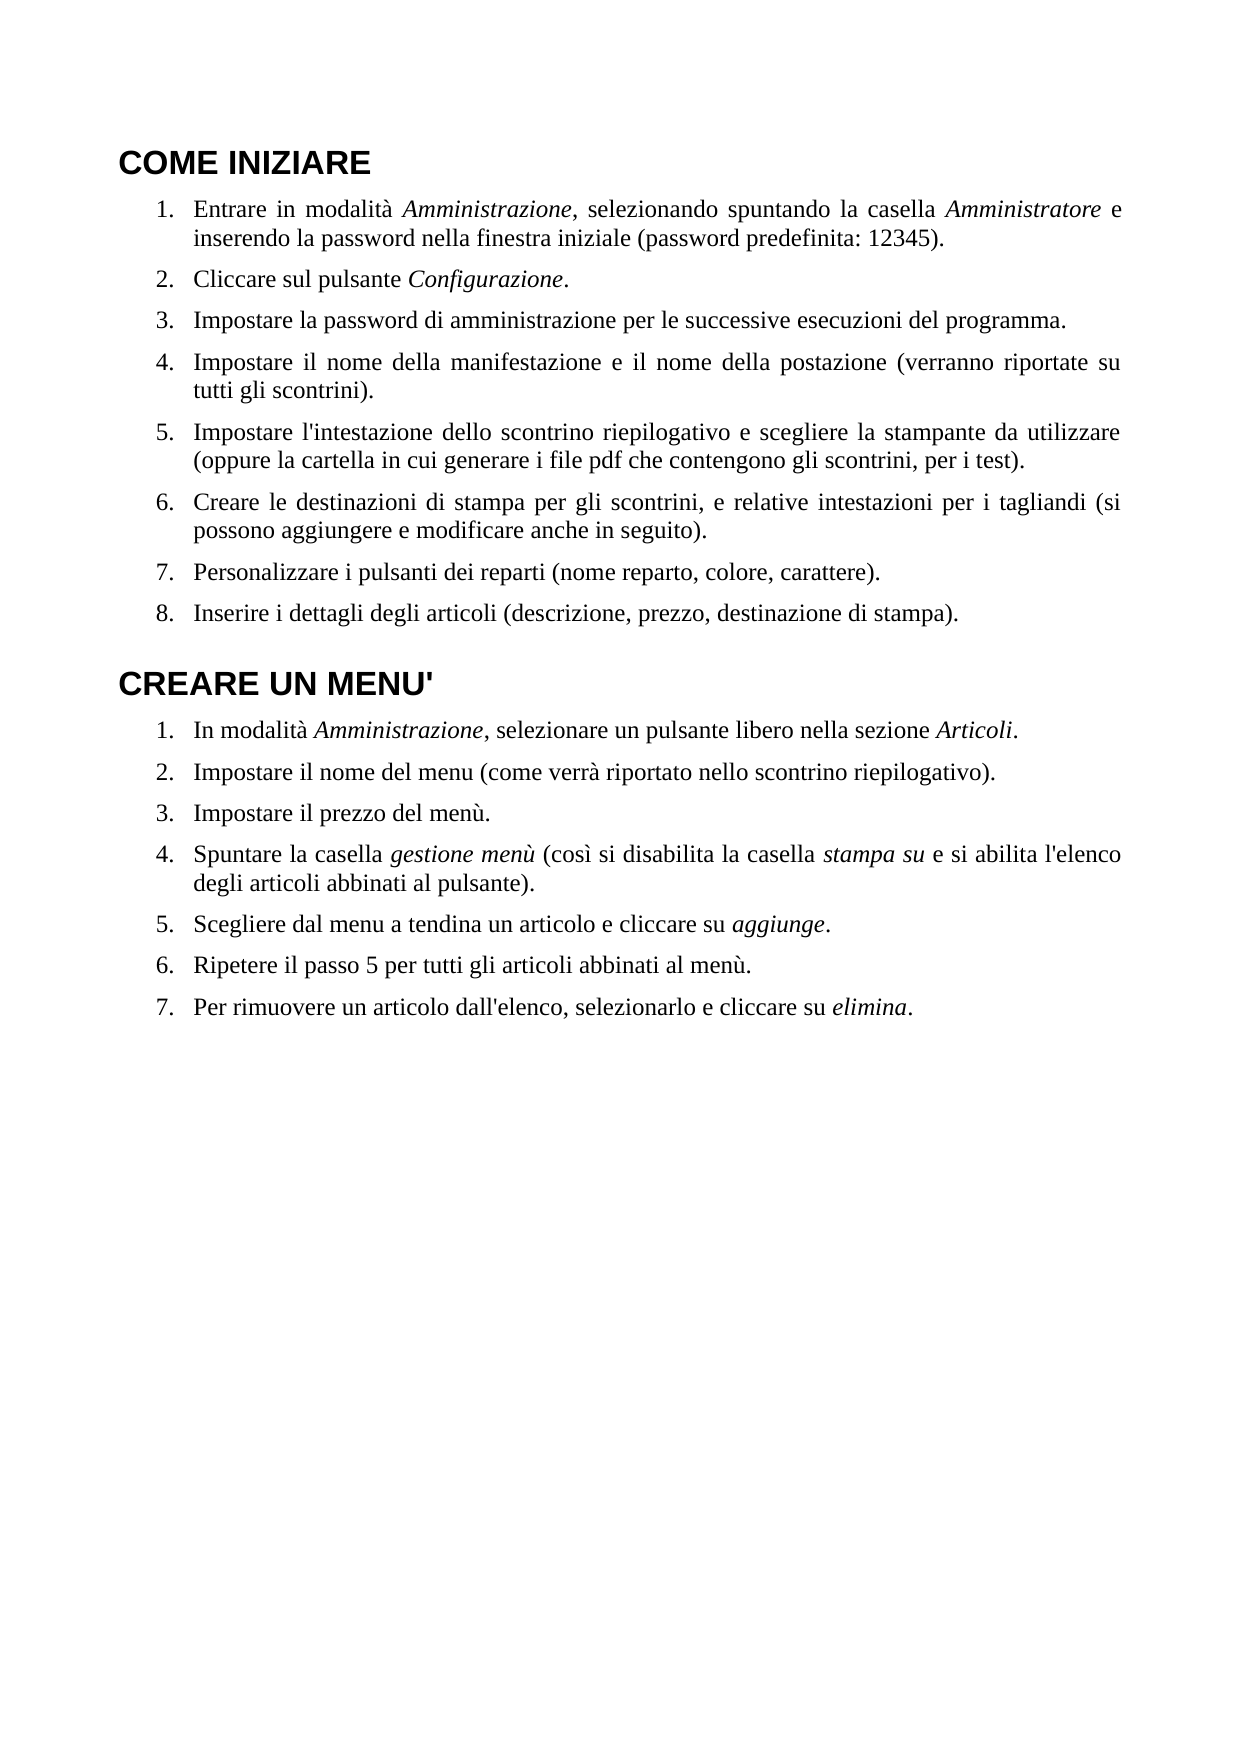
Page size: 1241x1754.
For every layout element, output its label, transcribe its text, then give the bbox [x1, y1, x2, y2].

list Entrare in modalità Amministrazione, selezionando spuntando la casella Amministratore e inserendo la password nella finestra iniziale (password predefinita: 12345). [156, 194, 1122, 252]
list Inserire i dettagli degli articoli (descrizione, prezzo, destinazione di stampa). [156, 598, 1122, 627]
list Spuntare la casella gestione menù (così si disabilita la casella stampa su e si abilita l'elenco degli articoli abbinati al pulsante). [156, 839, 1122, 897]
list Scegliere dal menu a tendina un articolo e cliccare su aggiunge. [156, 909, 1122, 938]
list Impostare l'intestazione dello scontrino riepilogativo e scegliere la stampante da utilizzare (oppure la cartella in cui generare i file pdf che contengono gli scontrini, per i test). [156, 417, 1122, 474]
list Ripetere il passo 5 per tutti gli articoli abbinati al menù. [156, 950, 1122, 979]
list In modalità Amministrazione, selezionare un pulsante libero nella sezione Articoli. [156, 715, 1122, 744]
subtitle COME INIZIARE [118, 143, 1122, 182]
list Per rimuovere un articolo dall'elenco, selezionarlo e cliccare su elimina. [156, 992, 1122, 1020]
subtitle CREARE UN MENU' [81, 664, 1122, 703]
list Impostare il nome del menu (come verrà riportato nello scontrino riepilogativo). [156, 757, 1122, 785]
list Cliccare sul pulsante Configurazione. [156, 264, 1122, 293]
list Impostare la password di amministrazione per le successive esecuzioni del programma. [156, 306, 1122, 334]
list Impostare il prezzo del menù. [156, 798, 1122, 827]
list Creare le destinazioni di stampa per gli scontrini, e relative intestazioni per i tagliandi (si possono aggiungere e modificare anche in seguito). [156, 487, 1122, 544]
list Personalizzare i pulsanti dei reparti (nome reparto, colore, carattere). [156, 557, 1122, 586]
list Impostare il nome della manifestazione e il nome della postazione (verranno riportate su tutti gli scontrini). [156, 347, 1122, 404]
